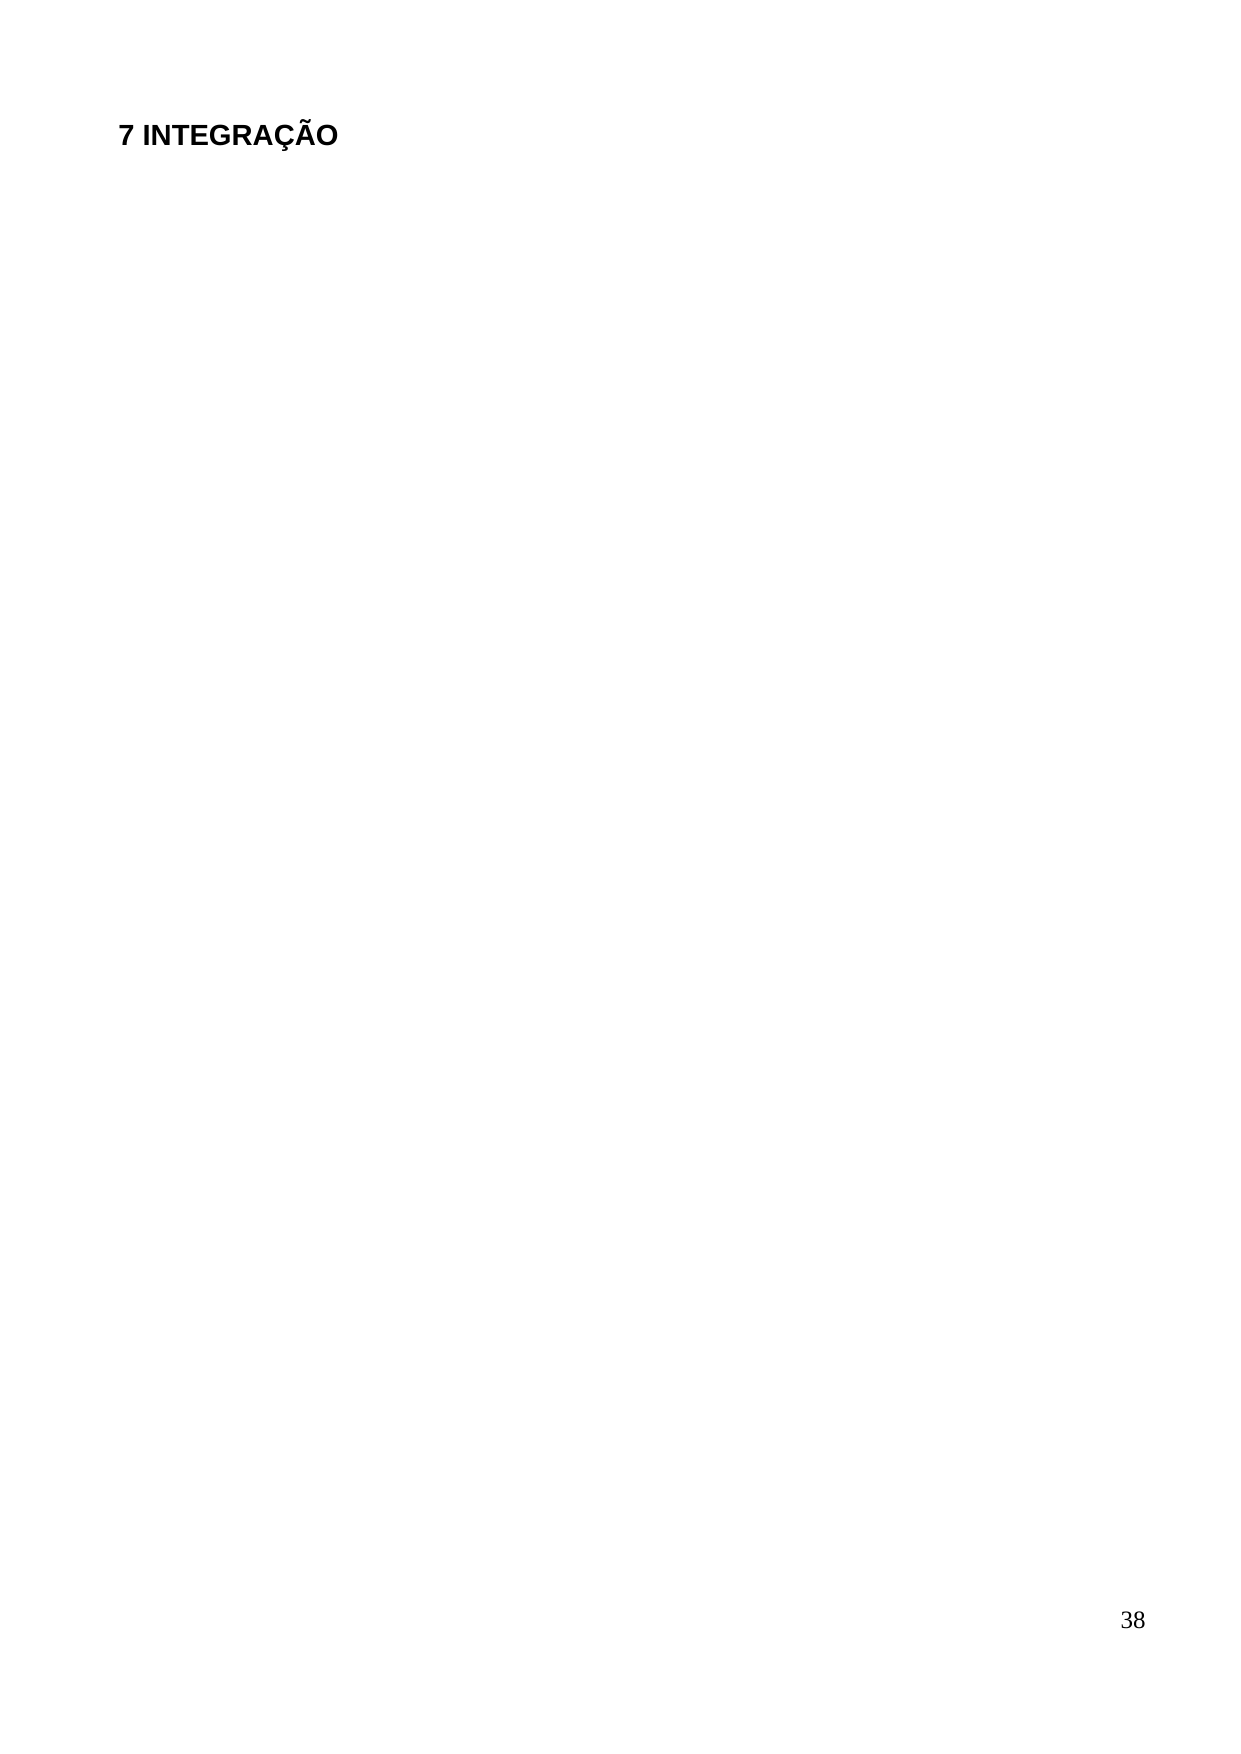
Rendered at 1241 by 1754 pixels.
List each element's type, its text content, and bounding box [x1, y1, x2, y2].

text 7 INTEGRAÇÃO [118, 118, 1123, 152]
